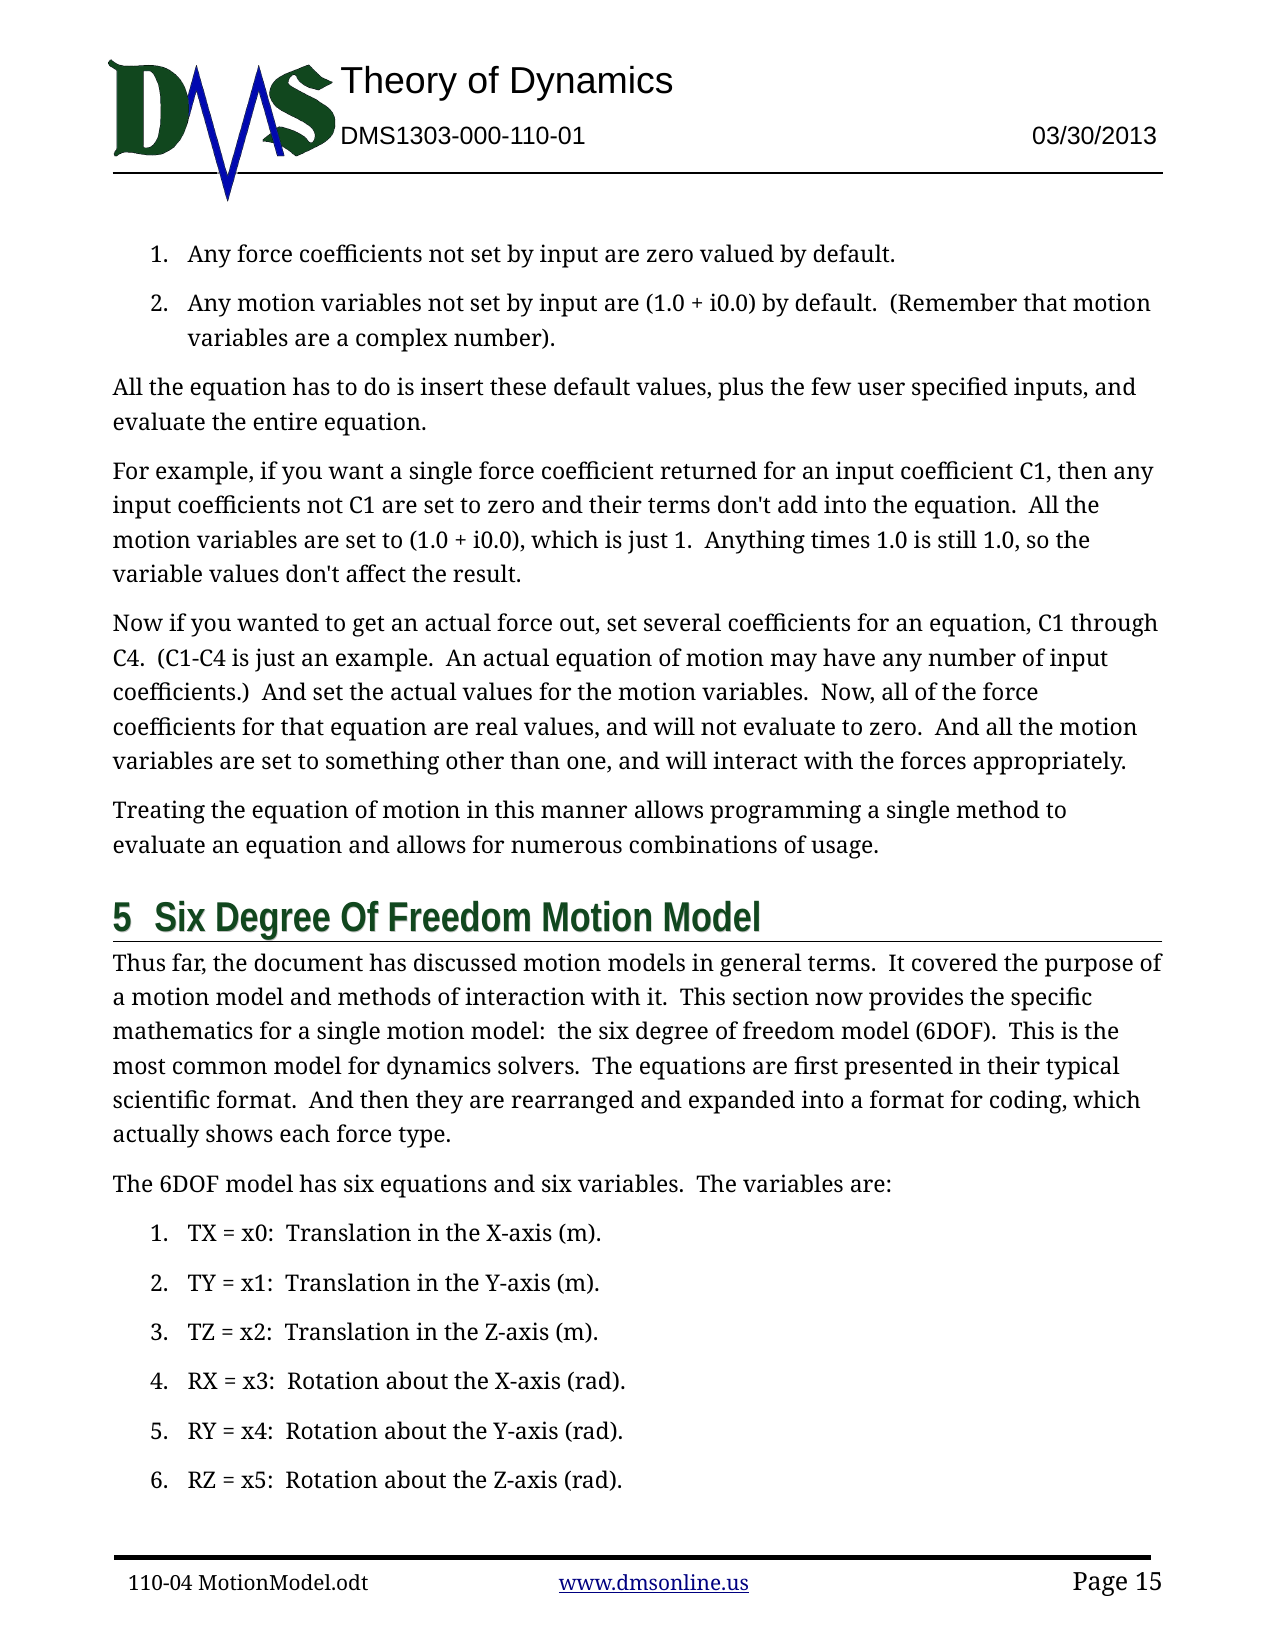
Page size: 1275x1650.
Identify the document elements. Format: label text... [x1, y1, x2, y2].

list RY = x4: Rotation about the Y-axis (rad). [150, 1414, 1162, 1446]
list Any motion variables not set by input are (1.0 + i0.0) by default. (Remember that motion variables are a complex number). [150, 287, 1162, 353]
list RX = x3: Rotation about the X-axis (rad). [150, 1365, 1162, 1396]
text The 6DOF model has six equations and six variables. The variables are: [112, 1168, 1162, 1199]
text Now if you wanted to get an actual force out, set several coefficients for an equation, C1 through C4. (C1-C4 is just an example. An actual equation of motion may have any number of input coefficients.) And set the actual values for the motion variables. Now, all of the force coefficients for that equation are real values, and will not evaluate to zero. And all the motion variables are set to something other than one, and will interact with the forces appropriately. [112, 607, 1162, 776]
text Thus far, the document has discussed motion models in general terms. It covered the purpose of a motion model and methods of interaction with it. This section now provides the specific mathematics for a single motion model: the six degree of freedom model (6DOF). This is the most common model for dynamics solvers. The equations are first presented in their typical scientific format. And then they are rearranged and expanded into a format for coding, which actually shows each force type. [112, 946, 1162, 1149]
subtitle Six Degree of Freedom Motion Model [112, 893, 1162, 942]
list Any force coefficients not set by input are zero valued by default. [150, 238, 1162, 269]
list TY = x1: Translation in the Y-axis (m). [150, 1266, 1162, 1298]
list TZ = x2: Translation in the Z-axis (m). [150, 1316, 1162, 1347]
text All the equation has to do is insert these default values, plus the few user specified inputs, and evaluate the entire equation. [112, 371, 1162, 437]
text For example, if you want a single force coefficient returned for an input coefficient C1, then any input coefficients not C1 are set to zero and their terms don't add into the equation. All the motion variables are set to (1.0 + i0.0), which is just 1. Anything times 1.0 is still 1.0, so the variable values don't affect the result. [112, 455, 1162, 589]
list RZ = x5: Rotation about the Z-axis (rad). [150, 1464, 1162, 1495]
list TX = x0: Translation in the X-axis (m). [150, 1217, 1162, 1248]
text Treating the equation of motion in this manner allows programming a single method to evaluate an equation and allows for numerous combinations of usage. [112, 794, 1162, 860]
picture [105, 56, 338, 204]
